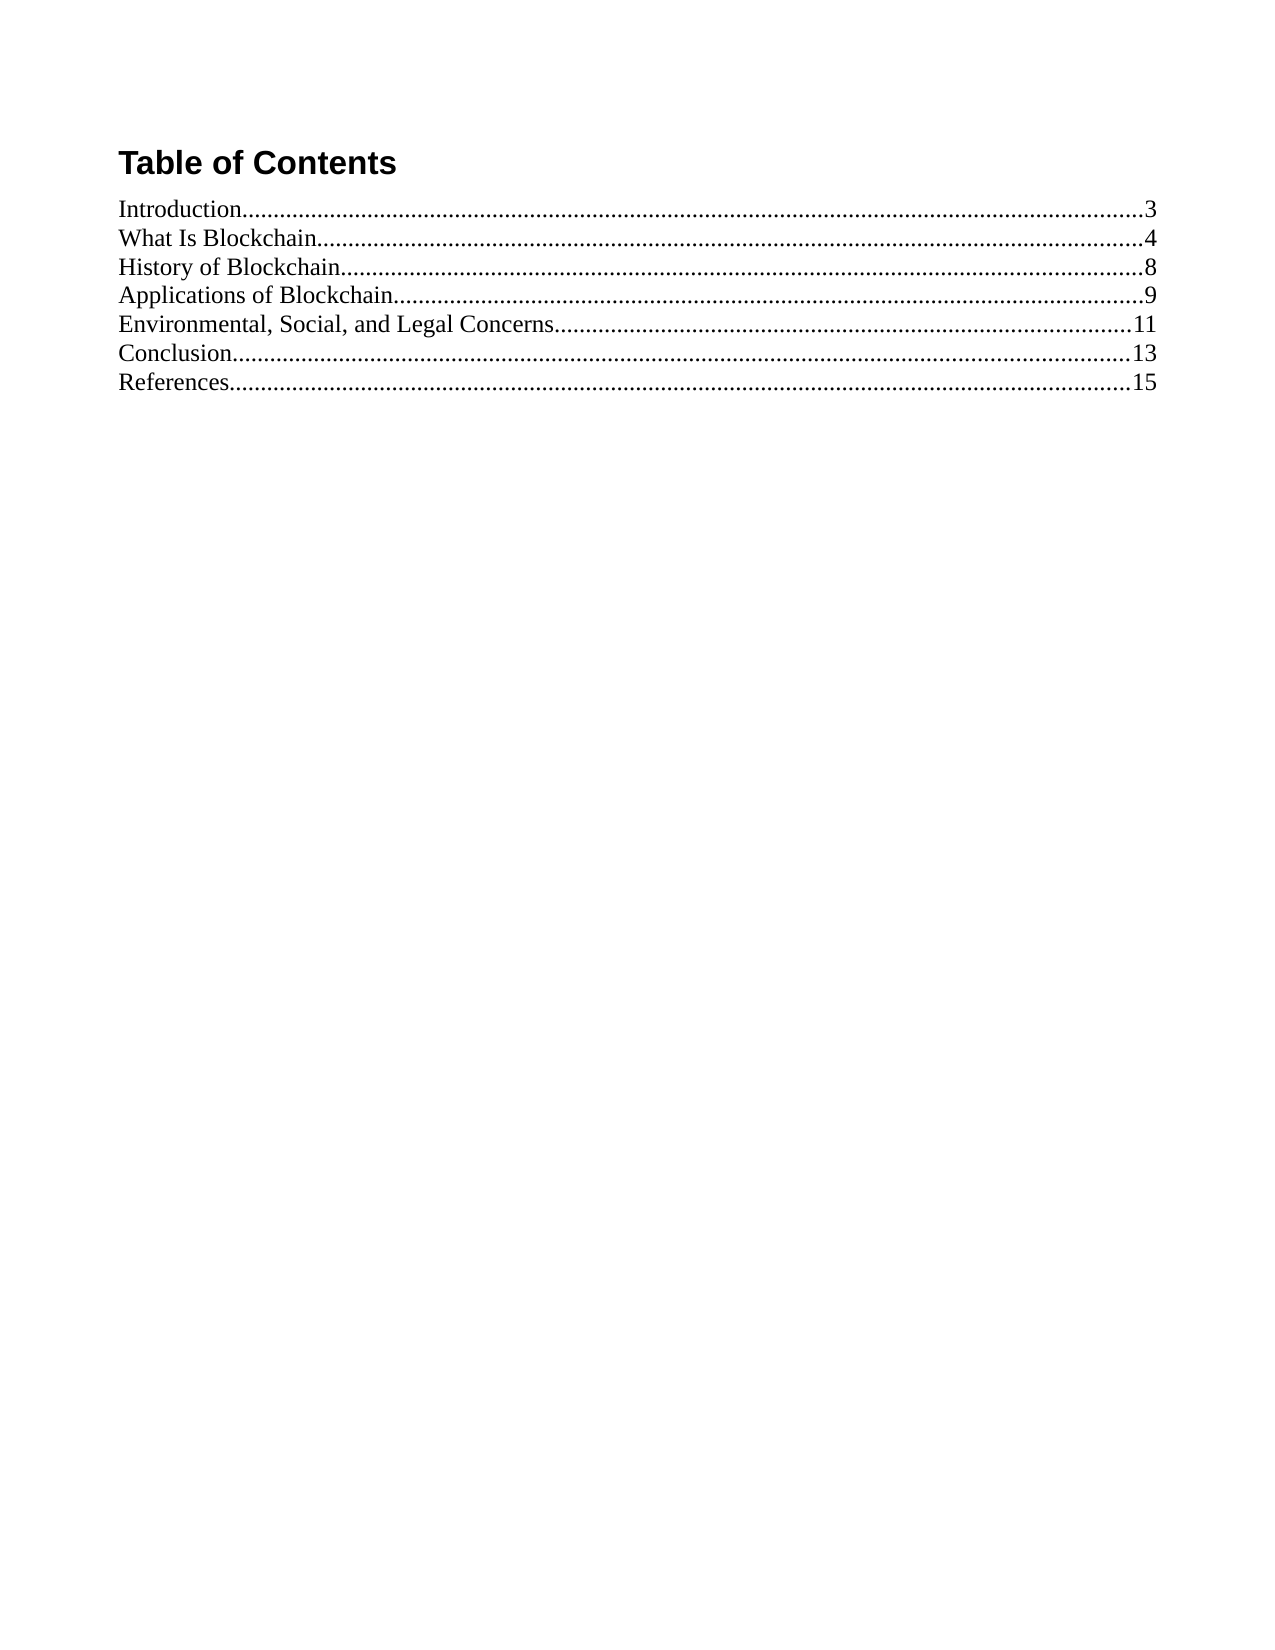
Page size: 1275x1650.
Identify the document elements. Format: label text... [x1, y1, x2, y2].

text Conclusion 13 [118, 338, 1157, 367]
text What Is Blockchain 4 [118, 223, 1157, 252]
text Applications of Blockchain 9 [118, 280, 1157, 309]
text Environmental, Social, and Legal Concerns 11 [118, 309, 1157, 338]
text References 15 [118, 367, 1157, 395]
subtitle Table of Contents [118, 143, 1157, 182]
text History of Blockchain 8 [118, 252, 1157, 280]
text Introduction 3 [118, 194, 1157, 223]
